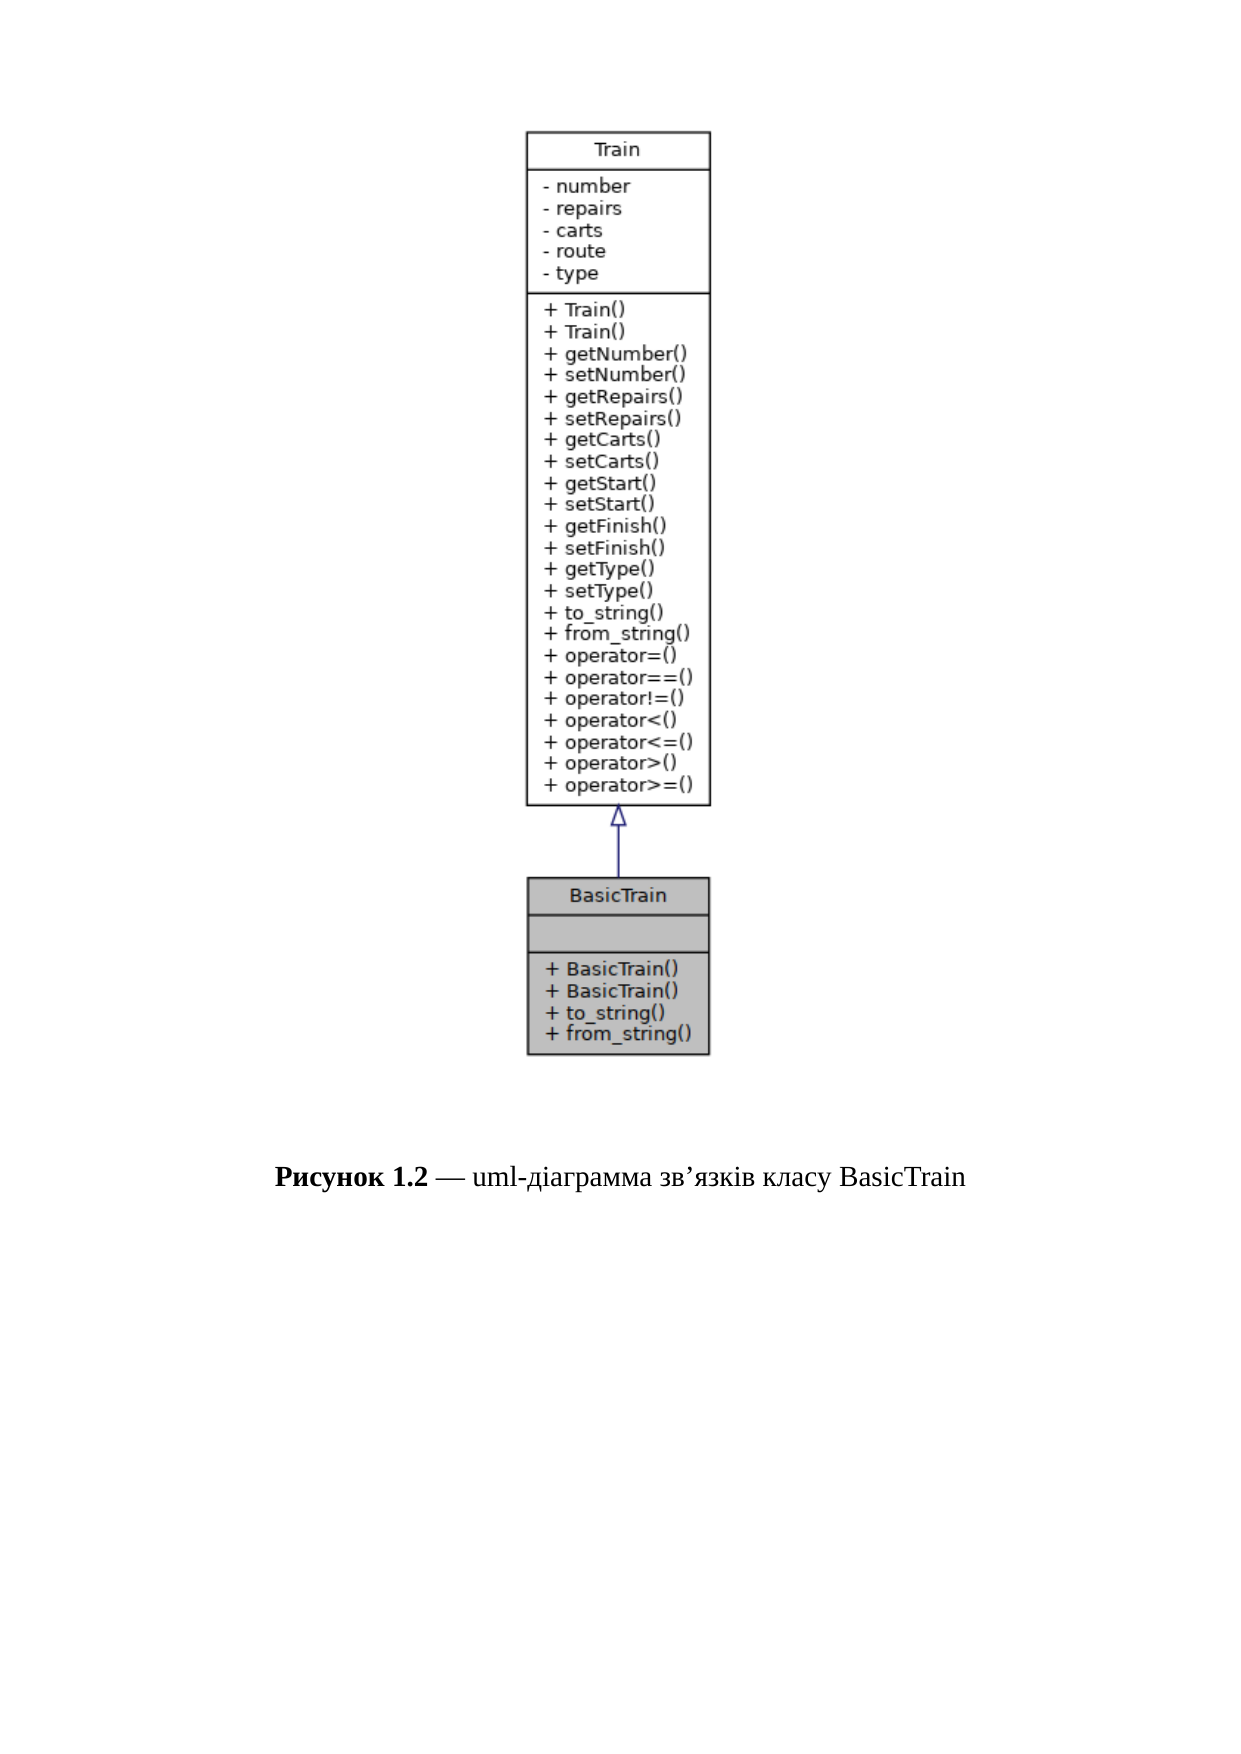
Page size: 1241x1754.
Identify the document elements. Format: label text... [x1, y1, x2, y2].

picture [512, 118, 729, 1064]
text Рисунок 1.2 — uml-діаграмма зв’язків класу BasicTrain [118, 1159, 1122, 1193]
